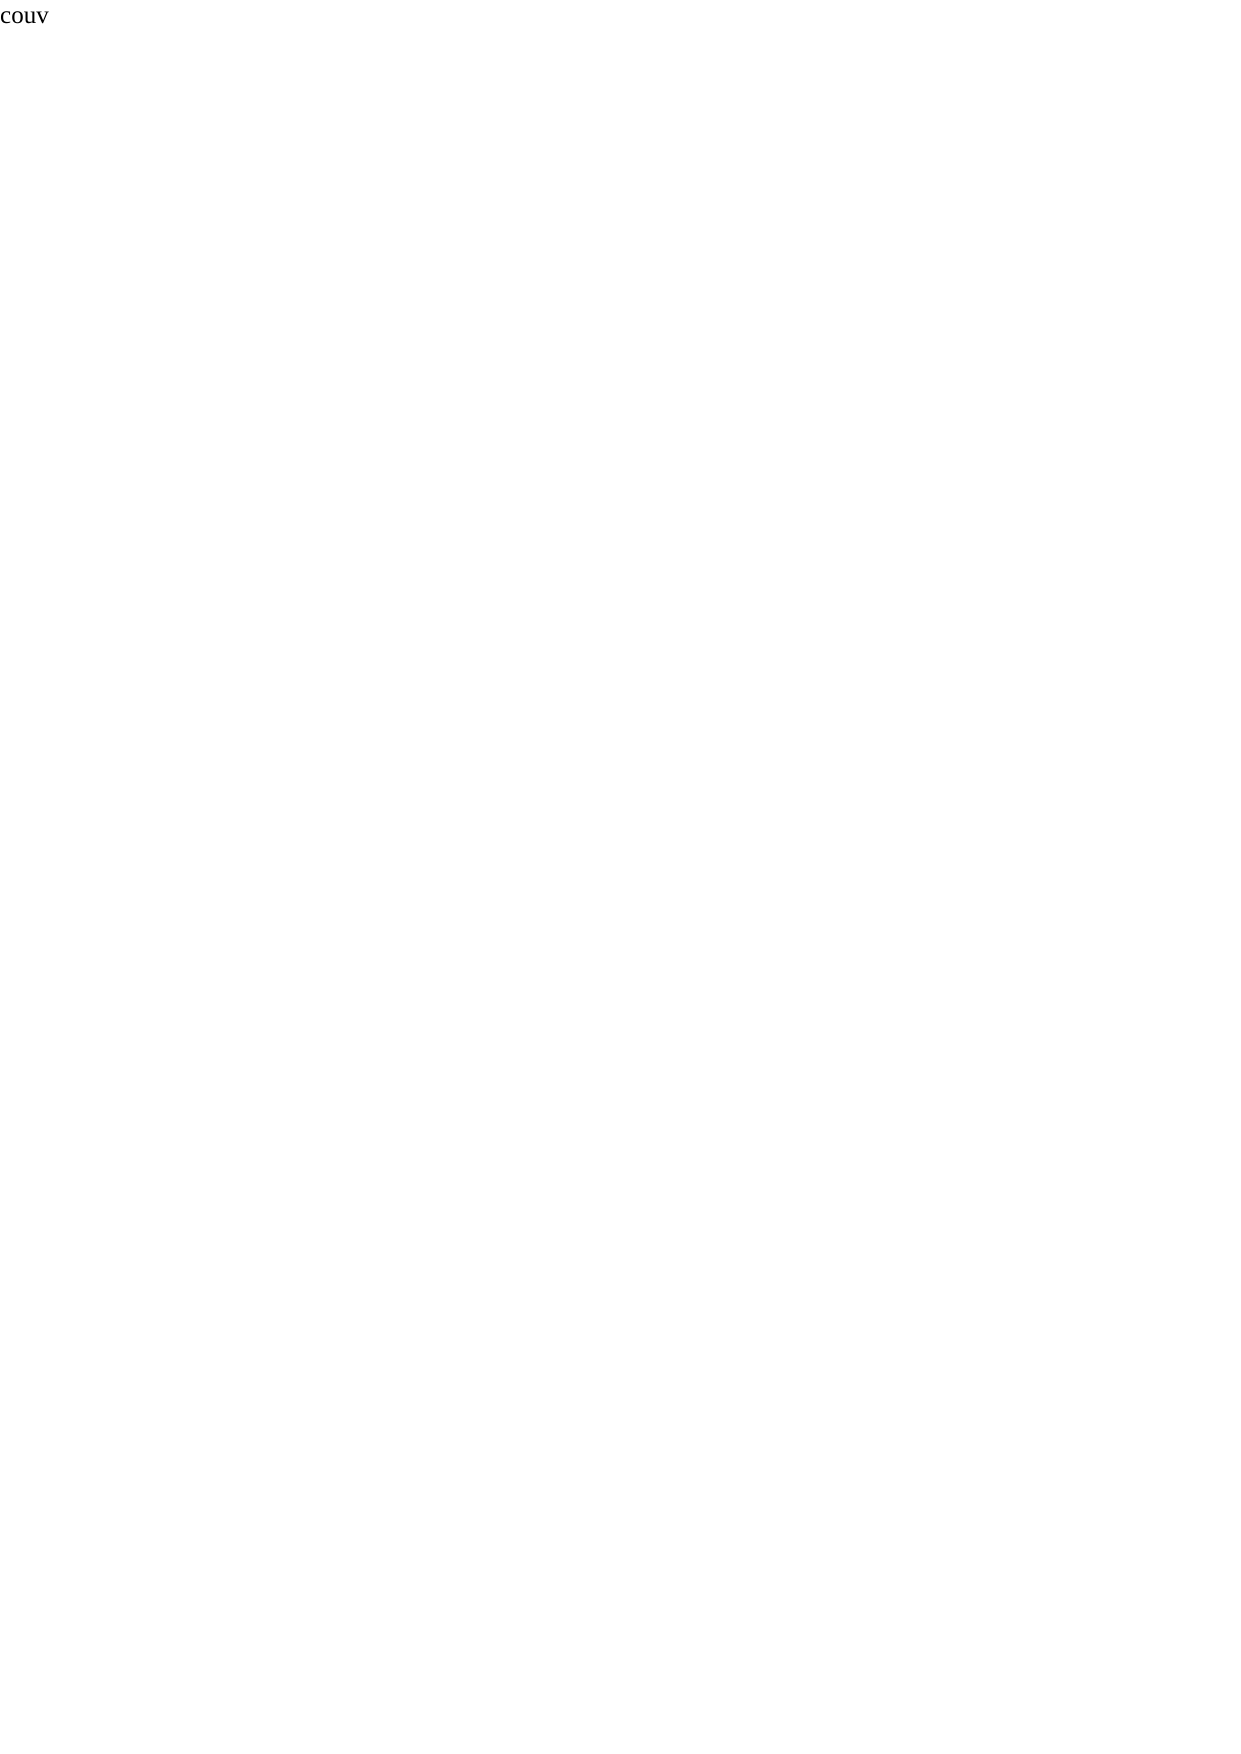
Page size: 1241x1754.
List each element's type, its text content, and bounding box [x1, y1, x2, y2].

text couv [0, 0, 1240, 29]
